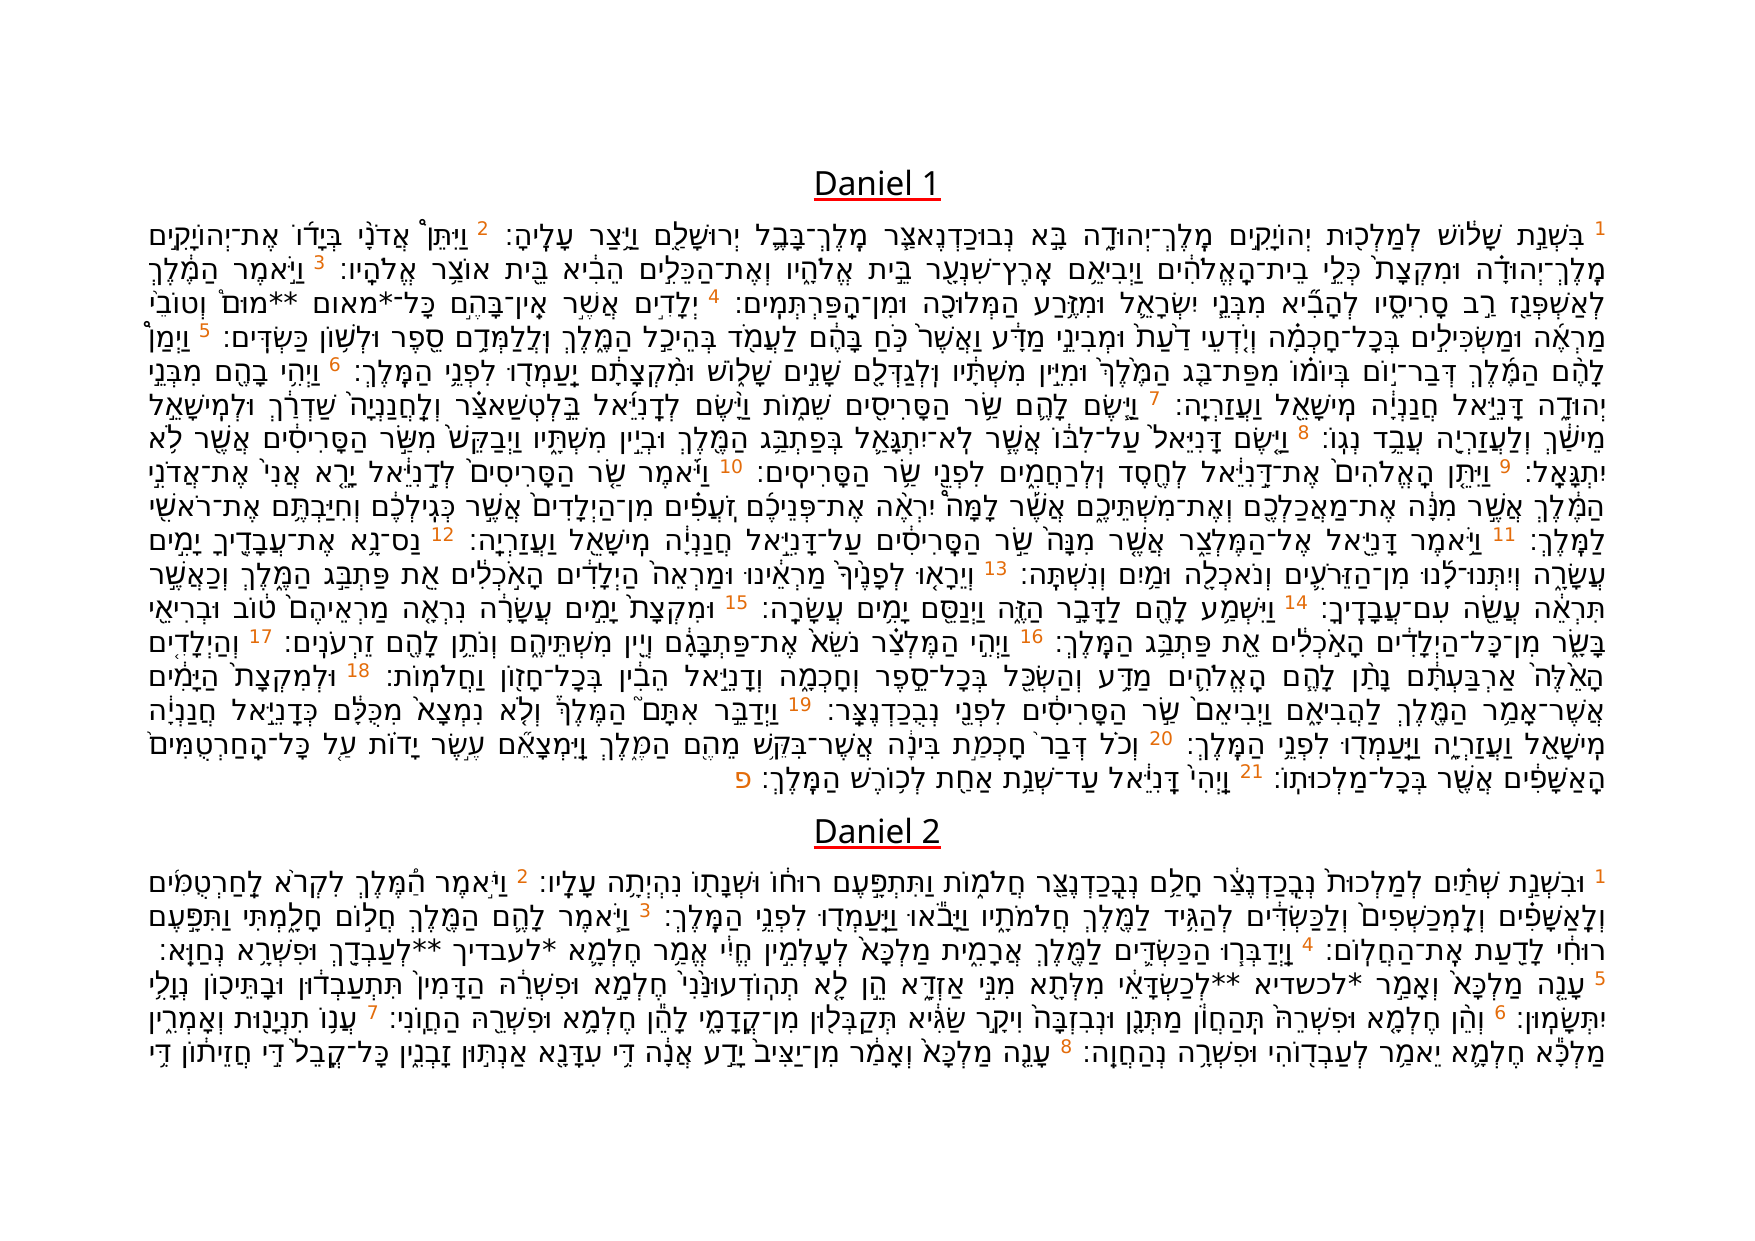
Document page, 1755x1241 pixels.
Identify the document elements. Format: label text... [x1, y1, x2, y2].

text Daniel 1‬‬ [148, 160, 1606, 206]
text Daniel 2 [148, 808, 1606, 853]
text 1 וּבִשְׁנַ֣ת שְׁתַּ֗יִם לְמַלְכוּת֙ נְבֻֽכַדְנֶצַּ֔ר חָלַ֥ם נְבֻֽכַדְנֶצַּ֖ר חֲלֹמ֑וֹת וַתִּתְפָּ֣עֶם רוּח֔וֹ וּשְׁנָת֖וֹ נִהְיְתָ֥ה עָלָֽיו׃ 2 וַיֹּ֣אמֶר הַ֠מֶּלֶךְ לִקְרֹ֨א לַֽחַרְטֻמִּ֜ים וְלָֽאַשָּׁפִ֗ים וְלַֽמְכַשְּׁפִים֙ וְלַכַּשְׂדִּ֔ים לְהַגִּ֥יד לַמֶּ֖לֶךְ חֲלֹמֹתָ֑יו וַיָּבֹ֕אוּ וַיַּֽעַמְד֖וּ לִפְנֵ֥י הַמֶּֽלֶךְ׃ ‬‬3 וַיֹּ֧אמֶר לָהֶ֛ם הַמֶּ֖לֶךְ חֲל֣וֹם חָלָ֑מְתִּי וַתִּפָּ֣עֶם רוּחִ֔י לָדַ֖עַת אֶֽת־הַחֲלֽוֹם׃ ‬‬4 וַֽיְדַבְּר֧וּ הַכַּשְׂדִּ֛ים לַמֶּ֖לֶךְ אֲרָמִ֑ית מַלְכָּא֙ לְעָלְמִ֣ין חֱיִ֔י אֱמַ֥ר חֶלְמָ֛א *לעבדיך **לְעַבְדָ֖ךְ וּפִשְׁרָ֥א נְחַוֵּֽא׃ ‬‬5 עָנֵ֤ה מַלְכָּא֙ וְאָמַ֣ר *לכשדיא **לְכַשְׂדָּאֵ֔י מִלְּתָ֖א מִנִּ֣י אַזְדָּ֑א הֵ֣ן לָ֤א תְהֽוֹדְעוּנַּ֙נִי֙ חֶלְמָ֣א וּפִשְׁרֵ֔הּ הַדָּמִין֙ תִּתְעַבְד֔וּן וּבָתֵּיכ֖וֹן נְוָלִ֥י יִתְּשָׂמֽוּן׃ ‬‬6 וְהֵ֨ן חֶלְמָ֤א וּפִשְׁרֵהּ֙ תְּֽהַחֲוֺ֔ן מַתְּנָ֤ן וּנְבִזְבָּה֙ וִיקָ֣ר שַׂגִּ֔יא תְּקַבְּל֖וּן מִן־קֳדָמָ֑י לָהֵ֕ן חֶלְמָ֥א וּפִשְׁרֵ֖הּ הַחֲוֺֽנִי׃ ‬‬7 עֲנ֥וֹ תִנְיָנ֖וּת וְאָמְרִ֑ין מַלְכָּ֕א חֶלְמָ֛א יֵאמַ֥ר לְעַבְד֖וֹהִי וּפִשְׁרָ֥ה נְהַחֲוֵֽה׃ ‬‬8 עָנֵ֤ה מַלְכָּא֙ וְאָמַ֔ר מִן־יַצִּיב֙ יָדַ֣ע אֲנָ֔ה דִּ֥י עִדָּנָ֖א אַנְתּ֣וּן זָבְנִ֑ין כָּל־קֳבֵל֙ דִּ֣י חֲזֵית֔וֹן דִּ֥י אַזְדָּ֖א מִנִּ֥י מִלְּתָֽא׃ ‬‬9 דִּ֣י הֵן־חֶלְמָא֩ לָ֨א תְהֽוֹדְעֻנַּ֜נִי חֲדָה־הִ֣יא דָֽתְכ֗וֹן וּמִלָּ֨ה כִדְבָ֤ה וּשְׁחִיתָה֙ *הזמנתון **הִזְדְמִנְתּוּן֙ לְמֵאמַ֣ר קָֽדָמַ֔י עַ֛ד דִּ֥י עִדָּנָ֖א יִשְׁתַּנֵּ֑א לָהֵ֗ן חֶלְמָא֙ אֱמַ֣רוּ לִ֔י וֽ͏ְאִנְדַּ֕ע דִּ֥י פִשְׁרֵ֖הּ תְּהַחֲוֻנַּֽנִי׃ ‬‬10 עֲנ֨וֹ *כשדיא **כַשְׂדָּאֵ֤י קֳדָם־מַלְכָּא֙ וְאָ֣מְרִ֔ין לָֽא־אִיתַ֤י אֲנָשׁ֙ עַל־יַבֶּשְׁתָּ֔א דִּ֚י מִלַּ֣ת מַלְכָּ֔א יוּכַ֖ל לְהַחֲוָיָ֑ה כָּל־קֳבֵ֗ל דִּ֚י כָּל־מֶ֙לֶךְ֙ רַ֣ב וְשַׁלִּ֔יט מִלָּ֤ה כִדְנָה֙ לָ֣א שְׁאֵ֔ל לְכָל־חַרְטֹּ֖ם וְאָשַׁ֥ף וְכַשְׂדָּֽי׃ ‬‬11 וּמִלְּתָ֨א דִֽי־מַלְכָּ֤ה שָׁאֵל֙ יַקִּירָ֔ה וְאָחֳרָן֙ לָ֣א אִיתַ֔י דִּ֥י יְחַוִּנַּ֖הּ קֳדָ֣ם מַלְכָּ֑א לָהֵ֣ן אֱלָהִ֔ין דִּ֚י מְדָ֣רְה֔וֹן עִם־בִּשְׂרָ֖א לָ֥א אִיתֽוֹהִי׃ ‬‬12 כָּל־קֳבֵ֣ל דְּנָ֔ה מַלְכָּ֕א בְּנַ֖ס וּקְצַ֣ף שַׂגִּ֑יא וַאֲמַר֙ לְה֣וֹבָדָ֔ה לְכֹ֖ל חַכִּימֵ֥י בָבֶֽל׃ ‬‬13 וְדָתָ֣א נֶפְקַ֔ת וְחַכִּֽימַיָּ֖א מִֽתְקַטְּלִ֑ין וּבְע֛וֹ דָּנִיֵּ֥אל וְחַבְר֖וֹהִי לְהִתְקְטָלָֽה׃ פ ‬‬‬‬‬‬‬‬‬‬‬‬‬‬ [148, 866, 1606, 1069]
text 1 בִּשְׁנַ֣ת שָׁל֔וֹשׁ לְמַלְכ֖וּת יְהוֹיָקִ֣ים מֶֽלֶךְ־יְהוּדָ֑ה בָּ֣א נְבוּכַדְנֶאצַּ֧ר מֶֽלֶךְ־בָּבֶ֛ל יְרוּשָׁלַ֖͏ִם וַיָּ֥צַר עָלֶֽיהָ׃ 2 וַיִּתֵּן֩ אֲדֹנָ֨י בְּיָד֜וֹ אֶת־יְהוֹיָקִ֣ים מֶֽלֶךְ־יְהוּדָ֗ה וּמִקְצָת֙ כְּלֵ֣י בֵית־הָֽאֱלֹהִ֔ים וַיְבִיאֵ֥ם אֶֽרֶץ־שִׁנְעָ֖ר בֵּ֣ית אֱלֹהָ֑יו וְאֶת־הַכֵּלִ֣ים הֵבִ֔יא בֵּ֖ית אוֹצַ֥ר אֱלֹהָֽיו׃ ‬‬3 וַיֹּ֣אמֶר הַמֶּ֔לֶךְ לְאַשְׁפְּנַ֖ז רַ֣ב סָרִיסָ֑יו לְהָבִ֞יא מִבְּנֵ֧י יִשְׂרָאֵ֛ל וּמִזֶּ֥רַע הַמְּלוּכָ֖ה וּמִן־הַֽפַּרְתְּמִֽים׃ ‬‬4 יְלָדִ֣ים אֲשֶׁ֣ר אֵֽין־בָּהֶ֣ם כָּל־*מאום **מוּם֩ וְטוֹבֵ֨י מַרְאֶ֜ה וּמַשְׂכִּילִ֣ים בְּכָל־חָכְמָ֗ה וְיֹ֤דְעֵי דַ֙עַת֙ וּמְבִינֵ֣י מַדָּ֔ע וַאֲשֶׁר֙ כֹּ֣חַ בָּהֶ֔ם לַעֲמֹ֖ד בְּהֵיכַ֣ל הַמֶּ֑לֶךְ וּֽלֲלַמְּדָ֥ם סֵ֖פֶר וּלְשׁ֥וֹן כַּשְׂדִּֽים׃ ‬‬5 וַיְמַן֩ לָהֶ֨ם הַמֶּ֜לֶךְ דְּבַר־י֣וֹם בְּיוֹמ֗וֹ מִפַּת־בַּ֤ג הַמֶּ֙לֶךְ֙ וּמִיֵּ֣ין מִשְׁתָּ֔יו וּֽלְגַדְּלָ֖ם שָׁנִ֣ים שָׁל֑וֹשׁ וּמִ֨קְצָתָ֔ם יַֽעַמְד֖וּ לִפְנֵ֥י הַמֶּֽלֶךְ׃ ‬‬6 וַיְהִ֥י בָהֶ֖ם מִבְּנֵ֣י יְהוּדָ֑ה דָּנִיֵּ֣אל חֲנַנְיָ֔ה מִֽישָׁאֵ֖ל וַעֲזַרְיָֽה׃ ‬‬7 וַיָּ֧שֶׂם לָהֶ֛ם שַׂ֥ר הַסָּרִיסִ֖ים שֵׁמ֑וֹת וַיָּ֨שֶׂם לְדָֽנִיֵּ֜אל בֵּ֣לְטְשַׁאצַּ֗ר וְלַֽחֲנַנְיָה֙ שַׁדְרַ֔ךְ וּלְמִֽישָׁאֵ֣ל מֵישַׁ֔ךְ וְלַעֲזַרְיָ֖ה עֲבֵ֥ד נְגֽוֹ׃ ‬‬8 וַיָּ֤שֶׂם דָּנִיֵּאל֙ עַל־לִבּ֔וֹ אֲשֶׁ֧ר לֹֽא־יִתְגָּאַ֛ל בְּפַתְבַּ֥ג הַמֶּ֖לֶךְ וּבְיֵ֣ין מִשְׁתָּ֑יו וַיְבַקֵּשׁ֙ מִשַּׂ֣ר הַסָּרִיסִ֔ים אֲשֶׁ֖ר לֹ֥א יִתְגָּאָֽל׃ ‬‬9 וַיִּתֵּ֤ן הָֽאֱלֹהִים֙ אֶת־דָּ֣נִיֵּ֔אל לְחֶ֖סֶד וּֽלְרַחֲמִ֑ים לִפְנֵ֖י שַׂ֥ר הַסָּרִיסִֽים׃ ‬‬10 וַיֹּ֜אמֶר שַׂ֤ר הַסָּרִיסִים֙ לְדָ֣נִיֵּ֔אל יָרֵ֤א אֲנִי֙ אֶת־אֲדֹנִ֣י הַמֶּ֔לֶךְ אֲשֶׁ֣ר מִנָּ֔ה אֶת־מַאֲכַלְכֶ֖ם וְאֶת־מִשְׁתֵּיכֶ֑ם אֲשֶׁ֡ר לָמָּה֩ יִרְאֶ֨ה אֶת־פְּנֵיכֶ֜ם זֹֽעֲפִ֗ים מִן־הַיְלָדִים֙ אֲשֶׁ֣ר כְּגִֽילְכֶ֔ם וְחִיַּבְתֶּ֥ם אֶת־רֹאשִׁ֖י לַמֶּֽלֶךְ׃ ‬‬11 וַיֹּ֥אמֶר דָּנִיֵּ֖אל אֶל־הַמֶּלְצַ֑ר אֲשֶׁ֤ר מִנָּה֙ שַׂ֣ר הַסָּֽרִיסִ֔ים עַל־דָּנִיֵּ֣אל חֲנַנְיָ֔ה מִֽישָׁאֵ֖ל וַעֲזַרְיָֽה׃ ‬‬12 נַס־נָ֥א אֶת־עֲבָדֶ֖יךָ יָמִ֣ים עֲשָׂרָ֑ה וְיִתְּנוּ־לָ֜נוּ מִן־הַזֵּרֹעִ֛ים וְנֹאכְלָ֖ה וּמַ֥יִם וְנִשְׁתֶּֽה׃ ‬‬13 וְיֵרָא֤וּ לְפָנֶ֙יךָ֙ מַרְאֵ֔ינוּ וּמַרְאֵה֙ הַיְלָדִ֔ים הָאֹ֣כְלִ֔ים אֵ֖ת פַּתְבַּ֣ג הַמֶּ֑לֶךְ וְכַאֲשֶׁ֣ר תִּרְאֵ֔ה עֲשֵׂ֖ה עִם־עֲבָדֶֽיךָ׃ ‬‬14 וַיִּשְׁמַ֥ע לָהֶ֖ם לַדָּבָ֣ר הַזֶּ֑ה וַיְנַסֵּ֖ם יָמִ֥ים עֲשָׂרָֽה׃ ‬‬15 וּמִקְצָת֙ יָמִ֣ים עֲשָׂרָ֔ה נִרְאָ֤ה מַרְאֵיהֶם֙ ט֔וֹב וּבְרִיאֵ֖י בָּשָׂ֑ר מִן־כָּל־הַיְלָדִ֔ים הָאֹ֣כְלִ֔ים אֵ֖ת פַּתְבַּ֥ג הַמֶּֽלֶךְ׃ ‬‬16 וַיְהִ֣י הַמֶּלְצַ֗ר נֹשֵׂא֙ אֶת־פַּתְבָּגָ֔ם וְיֵ֖ין מִשְׁתֵּיהֶ֑ם וְנֹתֵ֥ן לָהֶ֖ם זֵרְעֹנִֽים׃ ‬‬17 וְהַיְלָדִ֤ים הָאֵ֙לֶּה֙ אַרְבַּעְתָּ֔ם נָתַ֨ן לָהֶ֧ם הָֽאֱלֹהִ֛ים מַדָּ֥ע וְהַשְׂכֵּ֖ל בְּכָל־סֵ֣פֶר וְחָכְמָ֑ה וְדָנִיֵּ֣אל הֵבִ֔ין בְּכָל־חָז֖וֹן וַחֲלֹמֽוֹת׃ ‬‬18 וּלְמִקְצָת֙ הַיָּמִ֔ים אֲשֶׁר־אָמַ֥ר הַמֶּ֖לֶךְ לַהֲבִיאָ֑ם וַיְבִיאֵם֙ שַׂ֣ר הַסָּרִיסִ֔ים לִפְנֵ֖י נְבֻכַדְנֶצַּֽר׃ ‬‬19 וַיְדַבֵּ֣ר אִתָּם֮ הַמֶּלֶךְ֒ וְלֹ֤א נִמְצָא֙ מִכֻּלָּ֔ם כְּדָנִיֵּ֣אל חֲנַנְיָ֔ה מִֽישָׁאֵ֖ל וַעֲזַרְיָ֑ה וַיַּֽעַמְד֖וּ לִפְנֵ֥י הַמֶּֽלֶךְ׃ ‬‬20 וְכֹ֗ל דְּבַר֙ חָכְמַ֣ת בִּינָ֔ה אֲשֶׁר־בִּקֵּ֥שׁ מֵהֶ֖ם הַמֶּ֑לֶךְ וַֽיִּמְצָאֵ֞ם עֶ֣שֶׂר יָד֗וֹת עַ֤ל כָּל־הַֽחַרְטֻמִּים֙ הָֽאַשָּׁפִ֔ים אֲשֶׁ֖ר בְּכָל־מַלְכוּתֽוֹ׃ ‬‬21 וַֽיְהִי֙ דָּֽנִיֵּ֔אל עַד־שְׁנַ֥ת אַחַ֖ת לְכ֥וֹרֶשׁ הַמֶּֽלֶךְ׃ פ ‬‬‬‬‬‬‬‬‬‬‬‬‬‬‬‬‬‬‬‬‬‬ [148, 218, 1606, 795]
